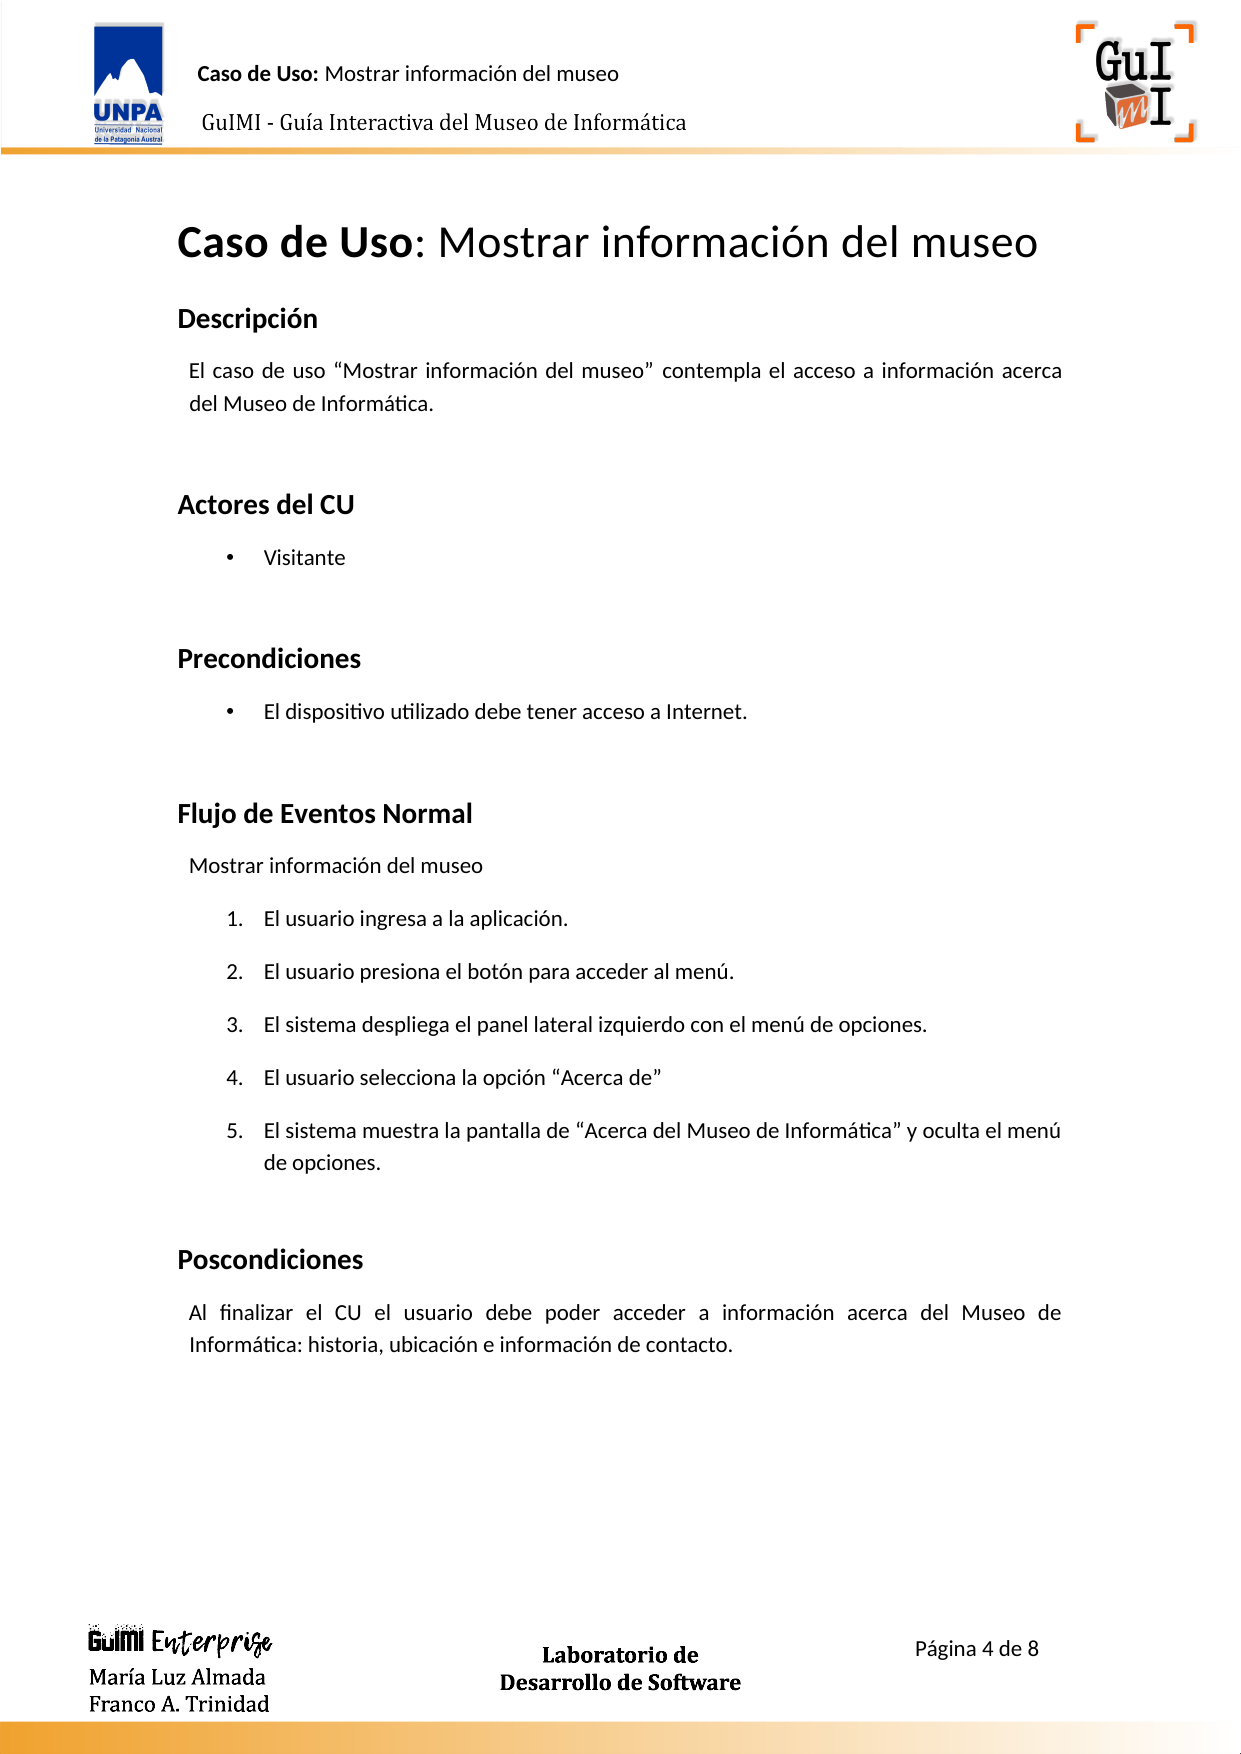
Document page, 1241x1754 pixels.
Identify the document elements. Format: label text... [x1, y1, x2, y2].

subtitle Actores del CU [177, 486, 1063, 522]
list El usuario selecciona la opción “Acerca de” [226, 1063, 1063, 1091]
text Caso de Uso: Mostrar información del museo [177, 213, 1063, 269]
text Al finalizar el CU el usuario debe poder acceder a información acerca del Museo de Informática: historia, ubicación e información de contacto. [188, 1298, 1063, 1358]
list El sistema muestra la pantalla de “Acerca del Museo de Informática” y oculta el menú de opciones. [226, 1116, 1063, 1177]
list El sistema despliega el panel lateral izquierdo con el menú de opciones. [226, 1010, 1063, 1038]
list Visitante [226, 543, 1063, 571]
list El dispositivo utilizado debe tener acceso a Internet. [226, 697, 1063, 725]
picture [0, 1613, 1241, 1754]
list Mostrar información del museo [188, 851, 1063, 879]
subtitle Poscondiciones [177, 1241, 1063, 1277]
list El usuario presiona el botón para acceder al menú. [226, 957, 1063, 985]
text El caso de uso “Mostrar información del museo” contempla el acceso a información acerca del Museo de Informática. [188, 357, 1063, 417]
picture [0, 0, 1241, 155]
subtitle Flujo de Eventos Normal [177, 795, 1063, 830]
list El usuario ingresa a la aplicación. [226, 904, 1063, 932]
subtitle Descripción [177, 300, 1063, 336]
subtitle Precondiciones [177, 641, 1063, 676]
